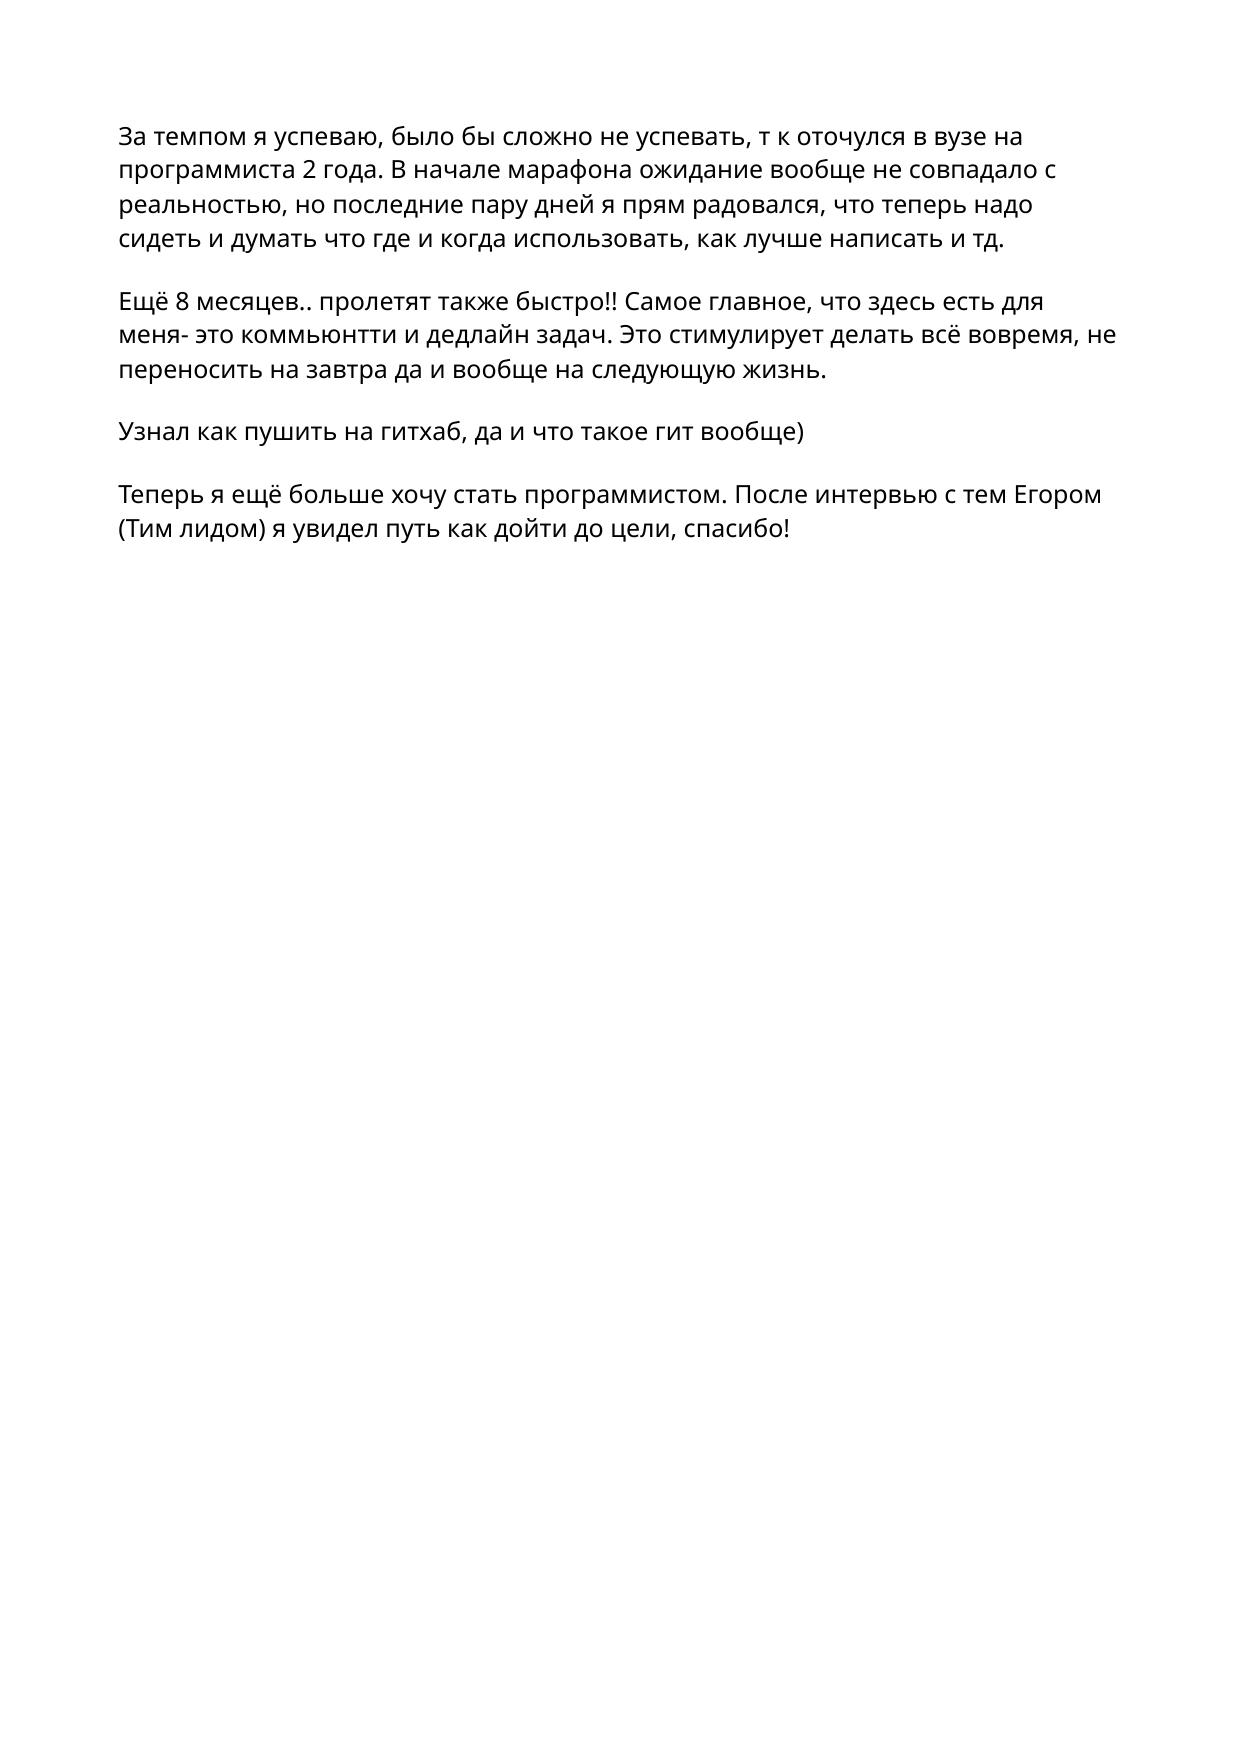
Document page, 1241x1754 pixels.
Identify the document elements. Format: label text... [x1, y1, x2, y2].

text За темпом я успеваю, было бы сложно не успевать, т к оточулся в вузе на программиста 2 года. В начале марафона ожидание вообще не совпадало с реальностью, но последние пару дней я прям радовался, что теперь надо сидеть и думать что где и когда использовать, как лучше написать и тд. Ещё 8 месяцев.. пролетят также быстро!! Самое главное, что здесь есть для меня- это коммьюнтти и дедлайн задач. Это стимулирует делать всё вовремя, не переносить на завтра да и вообще на следующую жизнь. Узнал как пушить на гитхаб, да и что такое гит вообще) Теперь я ещё больше хочу стать программистом. После интервью с тем Егором (Тим лидом) я увидел путь как дойти до цели, спасибо! [118, 118, 1122, 545]
